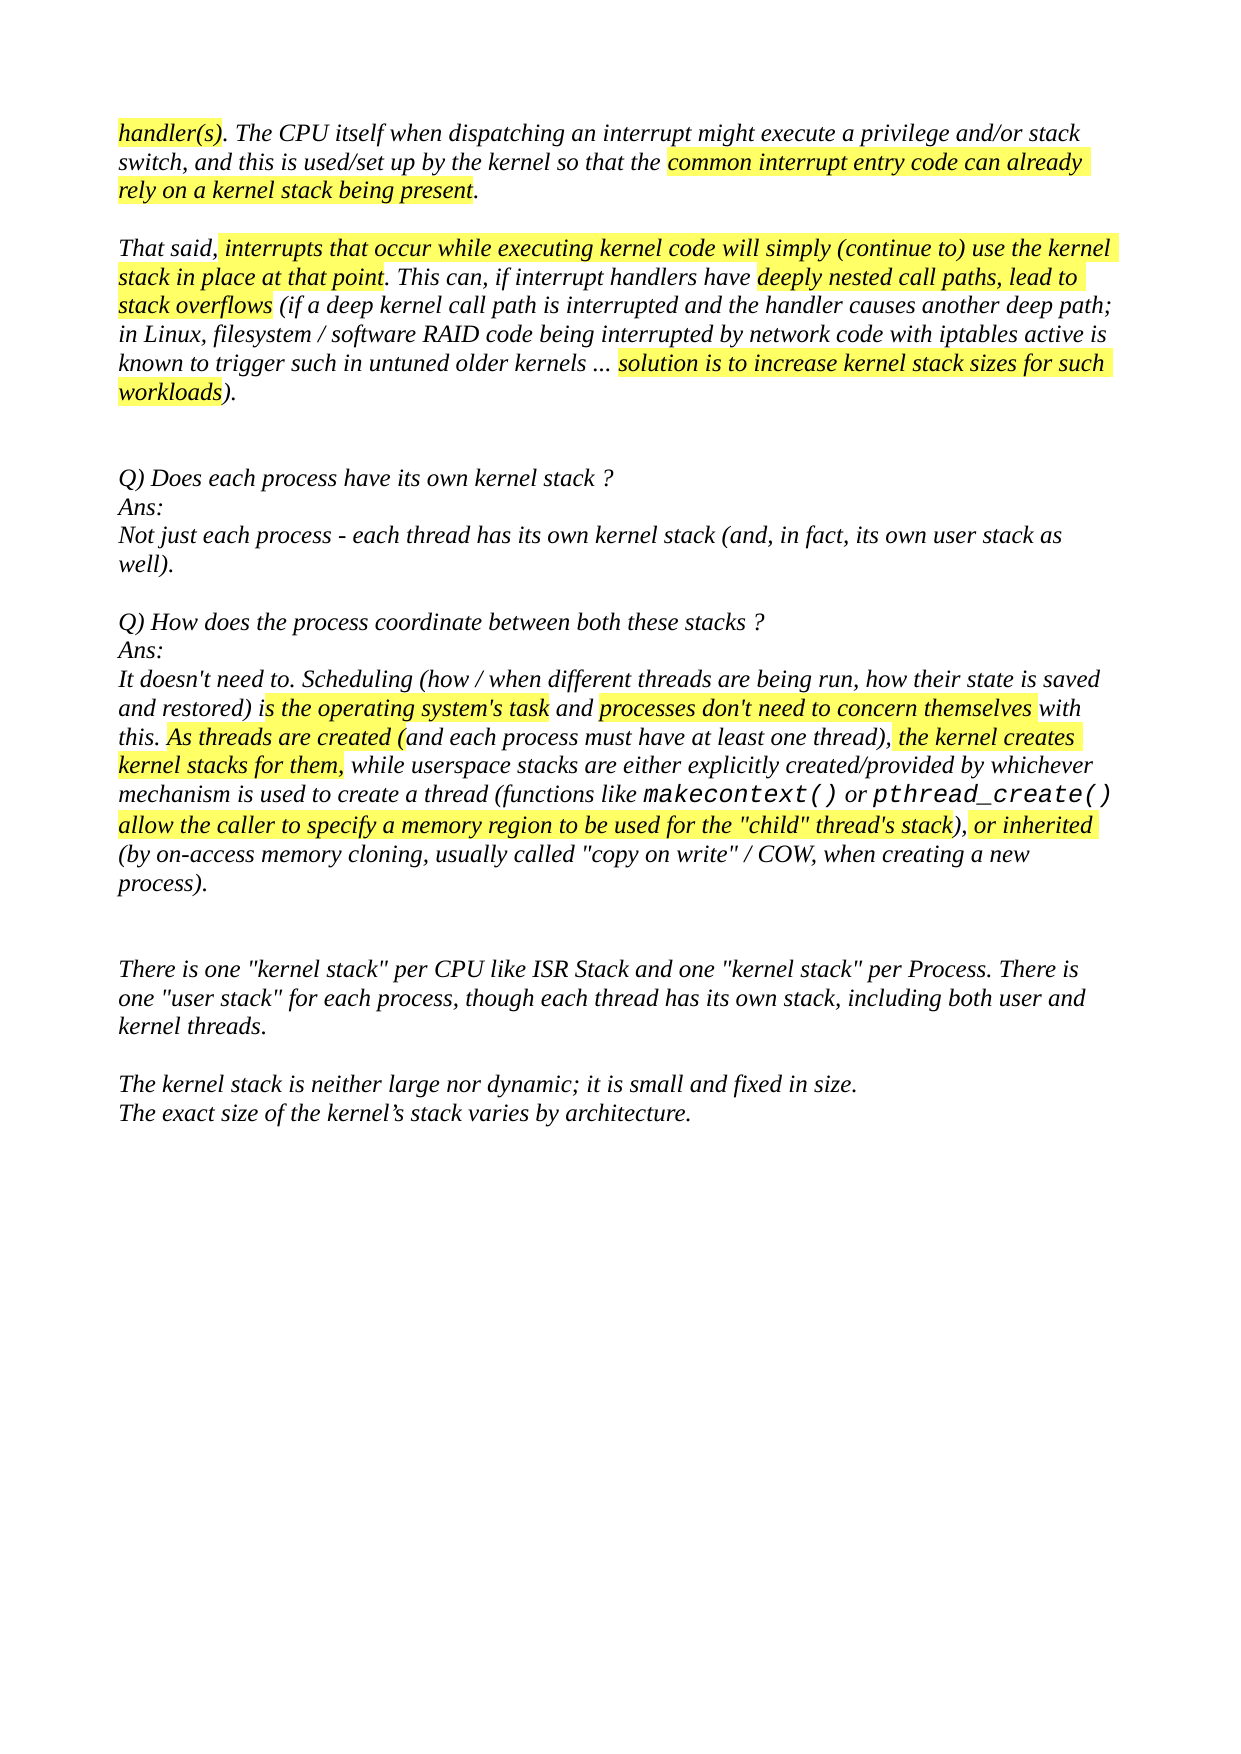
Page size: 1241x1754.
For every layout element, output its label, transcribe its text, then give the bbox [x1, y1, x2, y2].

text handler(s). The CPU itself when dispatching an interrupt might execute a privilege and/or stack switch, and this is used/set up by the kernel so that the common interrupt entry code can already rely on a kernel stack being present. [118, 118, 1122, 204]
text Q) How does the process coordinate between both these stacks ? [118, 607, 1122, 636]
text Ans: [118, 636, 1122, 664]
text That said, interrupts that occur while executing kernel code will simply (continue to) use the kernel stack in place at that point. This can, if interrupt handlers have deeply nested call paths, lead to stack overflows (if a deep kernel call path is interrupted and the handler causes another deep path; in Linux, filesystem / software RAID code being interrupted by network code with iptables active is known to trigger such in untuned older kernels ... solution is to increase kernel stack sizes for such workloads). [118, 233, 1122, 406]
text It doesn't need to. Scheduling (how / when different threads are being run, how their state is saved and restored) is the operating system's task and processes don't need to concern themselves with this. As threads are created (and each process must have at least one thread), the kernel creates kernel stacks for them, while userspace stacks are either explicitly created/provided by whichever mechanism is used to create a thread (functions like makecontext() or pthread_create() allow the caller to specify a memory region to be used for the "child" thread's stack), or inherited (by on-access memory cloning, usually called "copy on write" / COW, when creating a new process). [118, 664, 1122, 896]
text Not just each process - each thread has its own kernel stack (and, in fact, its own user stack as well). [118, 521, 1122, 578]
text Ans: [118, 492, 1122, 521]
text The kernel stack is neither large nor dynamic; it is small and fixed in size. The exact size of the kernel’s stack varies by architecture. [118, 1069, 1122, 1126]
text There is one "kernel stack" per CPU like ISR Stack and one "kernel stack" per Process. There is one "user stack" for each process, though each thread has its own stack, including both user and kernel threads. [118, 954, 1122, 1040]
text Q) Does each process have its own kernel stack ? [118, 463, 1122, 492]
